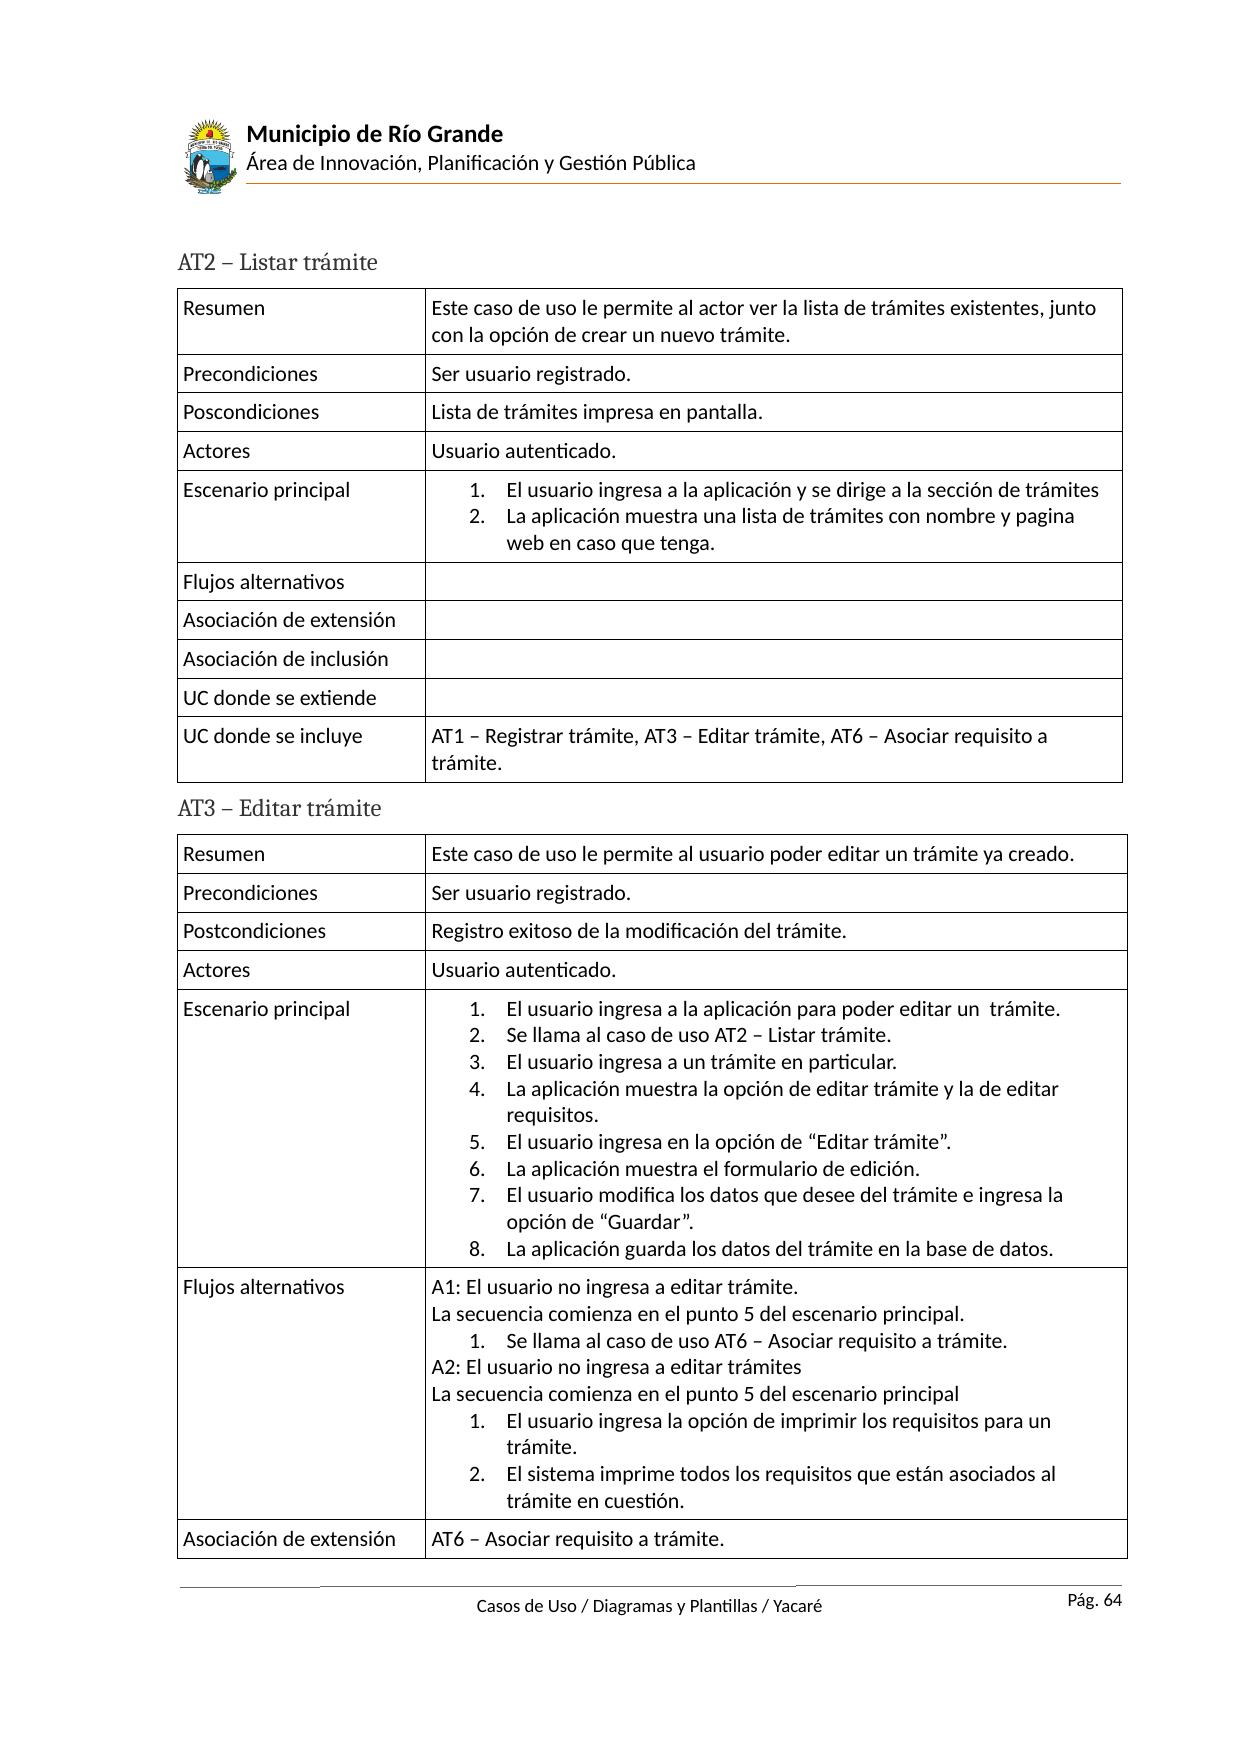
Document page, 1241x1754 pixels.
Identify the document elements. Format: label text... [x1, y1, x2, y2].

table_cell Escenario principal [178, 990, 425, 1267]
table_cell UC donde se extiende [178, 679, 425, 716]
table_cell Postcondiciones [178, 913, 425, 950]
table_cell Actores [178, 951, 425, 989]
subtitle AT2 – Listar trámite [177, 248, 1122, 277]
table_header Resumen [178, 289, 425, 354]
table_cell Actores [178, 432, 425, 469]
table_cell Asociación de extensión [178, 1520, 425, 1558]
table_cell Usuario autenticado. [426, 432, 1122, 469]
table_cell [426, 679, 1122, 716]
table_cell Ser usuario registrado. [426, 874, 1127, 911]
subtitle AT3 – Editar trámite [177, 794, 1122, 822]
table_header Resumen [178, 835, 425, 873]
table_cell Usuario autenticado. [426, 951, 1127, 989]
table_cell Poscondiciones [178, 393, 425, 431]
table_cell Asociación de extensión [178, 601, 425, 639]
table_cell AT6 – Asociar requisito a trámite. [426, 1520, 1127, 1558]
table_cell El usuario ingresa a la aplicación para poder editar un trámite. Se llama al caso de uso AT2 – Listar trámite. El usuario ingresa a un trámite en particular. La aplicación muestra la opción de editar trámite y la de editar requisitos. El usuario ingresa en la opción de “Editar trámite”. La aplicación muestra el formulario de edición. El usuario modifica los datos que desee del trámite e ingresa la opción de “Guardar”. La aplicación guarda los datos del trámite en la base de datos. [426, 990, 1127, 1267]
table_cell Asociación de inclusión [178, 640, 425, 677]
table_cell Registro exitoso de la modificación del trámite. [426, 913, 1127, 950]
table_cell [426, 563, 1122, 600]
table_header Este caso de uso le permite al actor ver la lista de trámites existentes, junto con la opción de crear un nuevo trámite. [426, 289, 1122, 354]
table_cell UC donde se incluye [178, 717, 425, 781]
table_cell Ser usuario registrado. [426, 355, 1122, 392]
table_cell Flujos alternativos [178, 563, 425, 600]
table_cell AT1 – Registrar trámite, AT3 – Editar trámite, AT6 – Asociar requisito a trámite. [426, 717, 1122, 781]
table_cell A1: El usuario no ingresa a editar trámite. La secuencia comienza en el punto 5 del escenario principal. Se llama al caso de uso AT6 – Asociar requisito a trámite. A2: El usuario no ingresa a editar trámites La secuencia comienza en el punto 5 del escenario principal El usuario ingresa la opción de imprimir los requisitos para un trámite. El sistema imprime todos los requisitos que están asociados al trámite en cuestión. [426, 1268, 1127, 1519]
table_cell [426, 640, 1122, 677]
table_header Este caso de uso le permite al usuario poder editar un trámite ya creado. [426, 835, 1127, 873]
table_cell [426, 601, 1122, 639]
table_cell Flujos alternativos [178, 1268, 425, 1519]
table_cell Lista de trámites impresa en pantalla. [426, 393, 1122, 431]
table_cell Escenario principal [178, 471, 425, 562]
table_cell Precondiciones [178, 355, 425, 392]
table_cell Precondiciones [178, 874, 425, 911]
table_cell El usuario ingresa a la aplicación y se dirige a la sección de trámites La aplicación muestra una lista de trámites con nombre y pagina web en caso que tenga. [426, 471, 1122, 562]
